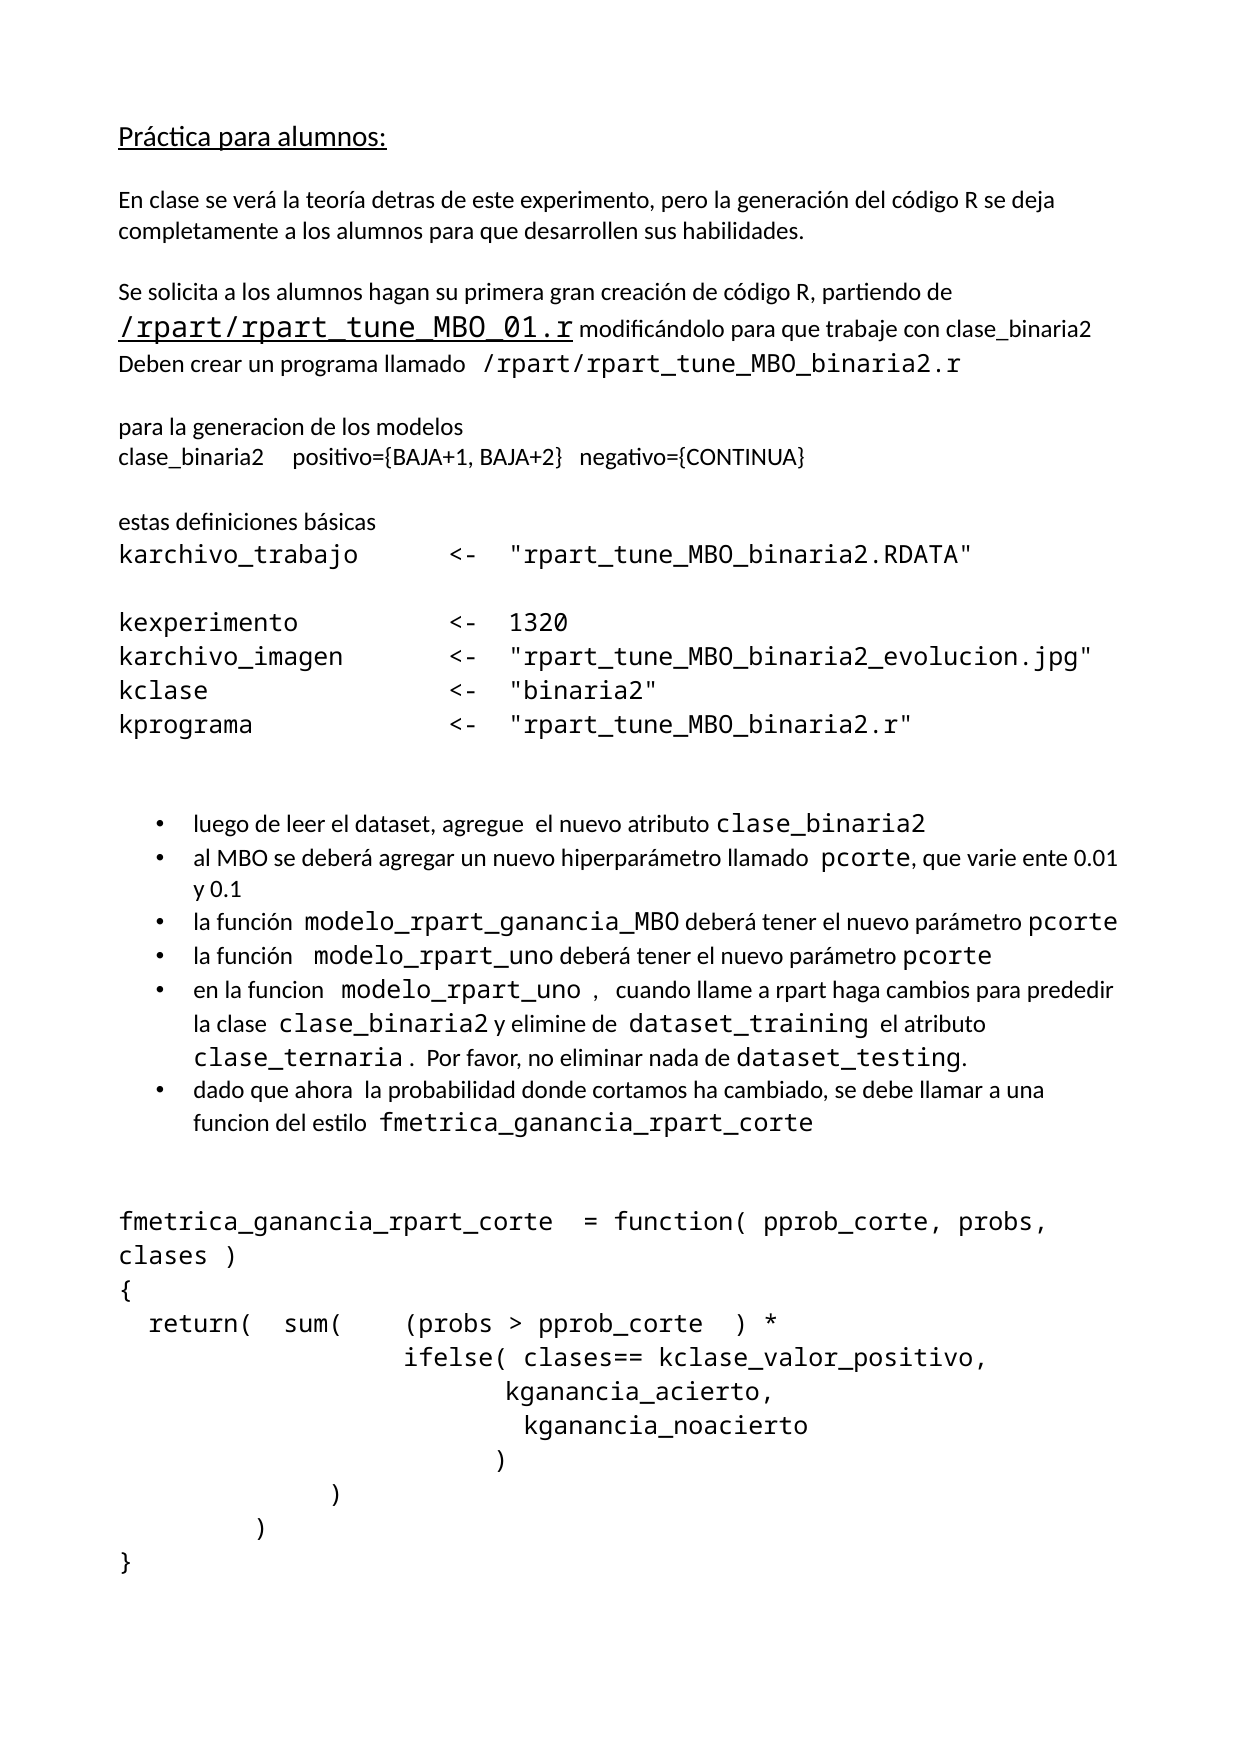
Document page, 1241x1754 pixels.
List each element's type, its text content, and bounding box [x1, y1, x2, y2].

text kclase <- "binaria2" [118, 672, 1122, 707]
text estas definiciones básicas [118, 506, 1122, 536]
list en la funcion modelo_rpart_uno , cuando llame a rpart haga cambios para prededir la clase clase_binaria2 y elimine de dataset_training el atributo clase_ternaria . Por favor, no eliminar nada de dataset_testing. [156, 972, 1122, 1074]
text En clase se verá la teoría detras de este experimento, pero la generación del código R se deja completamente a los alumnos para que desarrollen sus habilidades. [118, 184, 1122, 245]
text kexperimento <- 1320 [118, 604, 1122, 638]
text ) [118, 1510, 1122, 1544]
list la función modelo_rpart_ganancia_MBO deberá tener el nuevo parámetro pcorte [156, 904, 1122, 938]
text clase_binaria2 positivo={BAJA+1, BAJA+2} negativo={CONTINUA} [118, 441, 1122, 472]
list la función modelo_rpart_uno deberá tener el nuevo parámetro pcorte [156, 938, 1122, 972]
text } [118, 1544, 1122, 1578]
text ) [118, 1476, 1122, 1510]
text karchivo_imagen <- "rpart_tune_MBO_binaria2_evolucion.jpg" [118, 638, 1122, 672]
text ifelse( clases== kclase_valor_positivo, kganancia_acierto, [118, 1339, 1122, 1408]
text Práctica para alumnos: [118, 118, 1122, 154]
text kganancia_noacierto [118, 1408, 1122, 1442]
list luego de leer el dataset, agregue el nuevo atributo clase_binaria2 [156, 805, 1122, 839]
text kprograma <- "rpart_tune_MBO_binaria2.r" [118, 707, 1122, 741]
text Se solicita a los alumnos hagan su primera gran creación de código R, partiendo de /rpart/rpart_tune_MBO_01.r modificándolo para que trabaje con clase_binaria2 [118, 276, 1122, 346]
text ) [118, 1442, 1122, 1476]
text karchivo_trabajo <- "rpart_tune_MBO_binaria2.RDATA" [118, 536, 1122, 570]
text return( sum( (probs > pprob_corte ) * [118, 1306, 1122, 1339]
list al MBO se deberá agregar un nuevo hiperparámetro llamado pcorte, que varie ente 0.01 y 0.1 [156, 839, 1122, 904]
text Deben crear un programa llamado /rpart/rpart_tune_MBO_binaria2.r [118, 346, 1122, 380]
text para la generacion de los modelos [118, 411, 1122, 441]
text fmetrica_ganancia_rpart_corte = function( pprob_corte, probs, clases ) [118, 1203, 1122, 1271]
list dado que ahora la probabilidad donde cortamos ha cambiado, se debe llamar a una funcion del estilo fmetrica_ganancia_rpart_corte [156, 1074, 1122, 1139]
text { [118, 1271, 1122, 1306]
